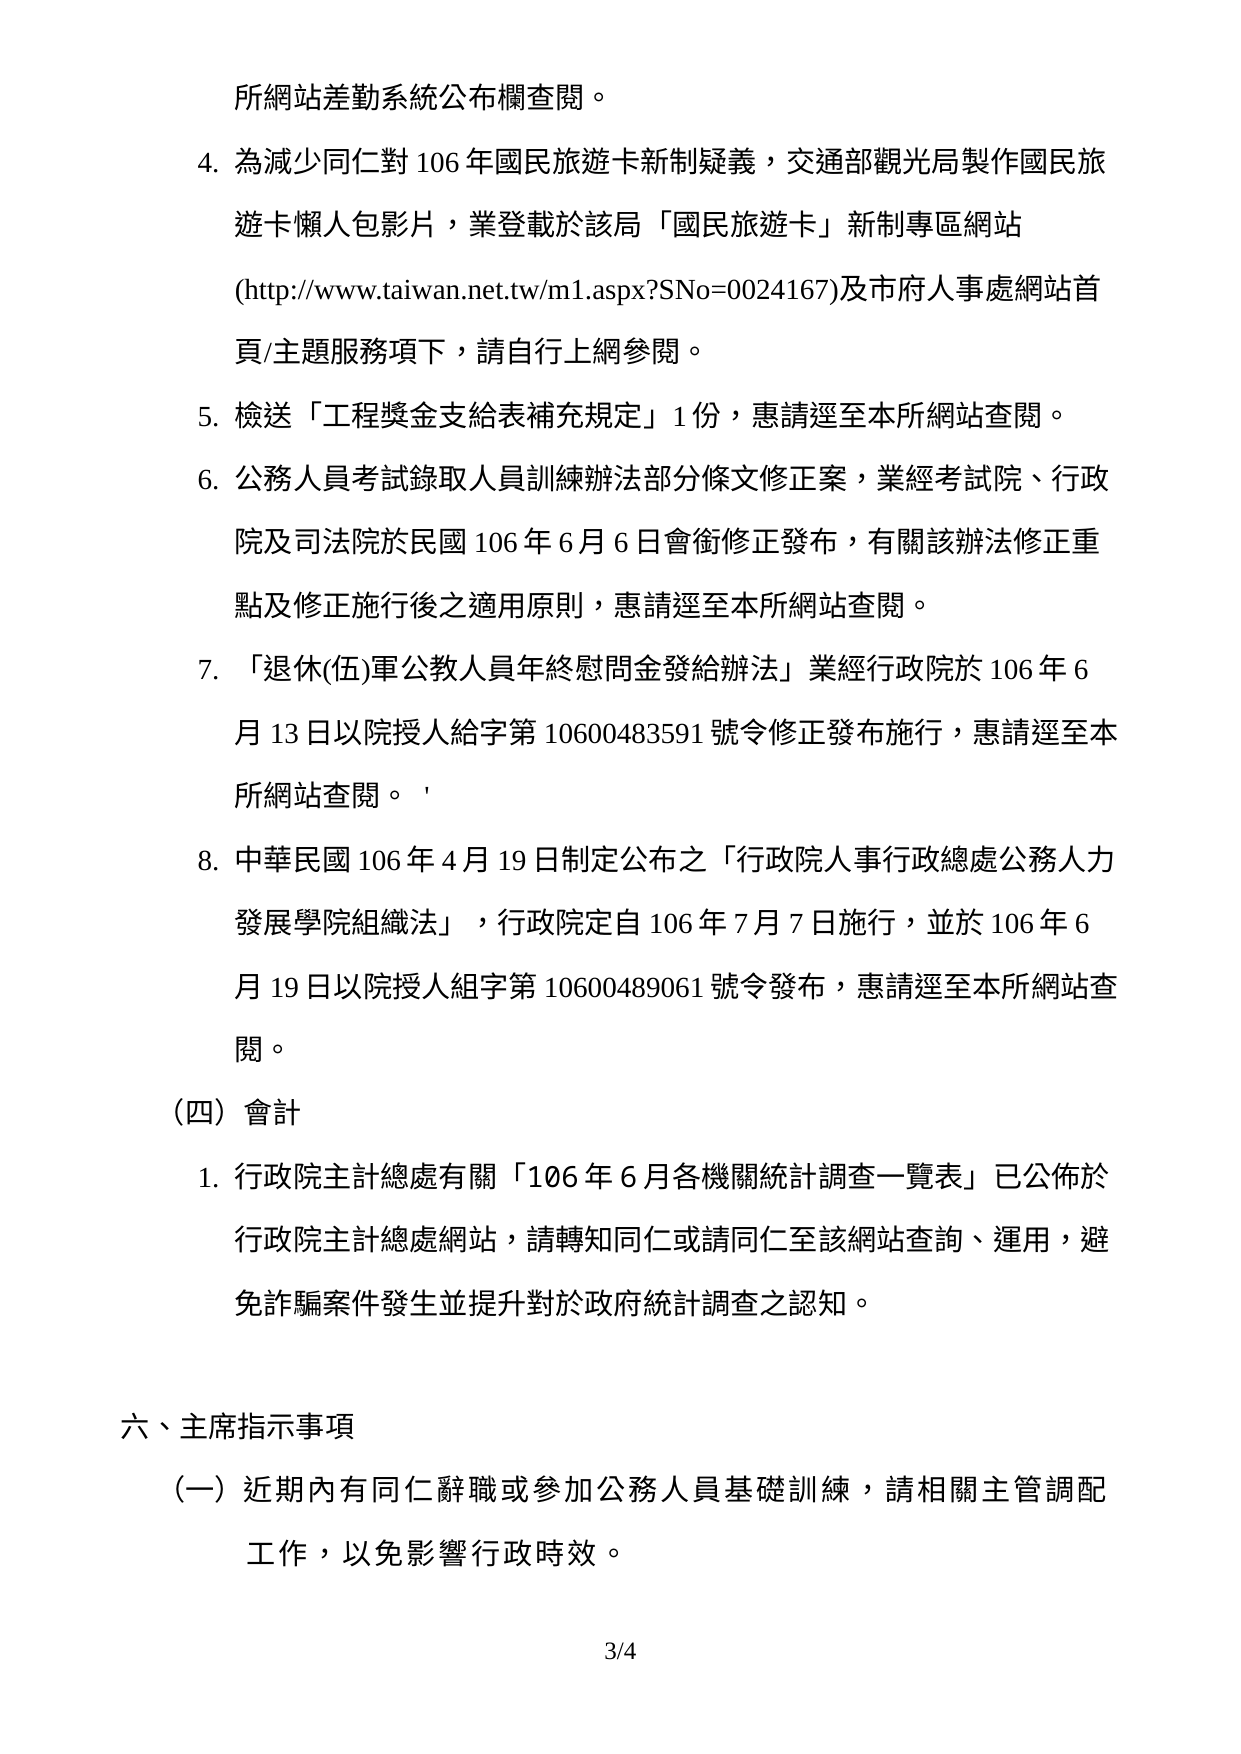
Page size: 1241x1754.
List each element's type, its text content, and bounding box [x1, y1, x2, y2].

list 檢送「工程獎金支給表補充規定」1份，惠請逕至本所網站查閱。 [197, 392, 1122, 434]
list 主席指示事項 [119, 1403, 1122, 1446]
list 近期內有同仁辭職或參加公務人員基礎訓練，請相關主管調配工作，以免影響行政時效。 [156, 1467, 1122, 1572]
list 為減少同仁對106年國民旅遊卡新制疑義，交通部觀光局製作國民旅遊卡懶人包影片，業登載於該局「國民旅遊卡」新制專區網站(http://www.taiwan.net.tw/m1.aspx?SNo=0024167)及市府人事處網站首頁/主題服務項下，請自行上網參閱。 [197, 138, 1122, 371]
list 所網站差勤系統公布欄查閱。 [197, 75, 1122, 117]
list 中華民國106年4月19日制定公布之「行政院人事行政總處公務人力發展學院組織法」，行政院定自106年7月7日施行，並於106年6月19日以院授人組字第10600489061號令發布，惠請逕至本所網站查閱。 [197, 836, 1122, 1069]
list 會計 [156, 1090, 1122, 1132]
list 「退休(伍)軍公教人員年終慰問金發給辦法」業經行政院於106年6月13日以院授人給字第10600483591號令修正發布施行，惠請逕至本所網站查閱。 ' [197, 646, 1122, 815]
list 行政院主計總處有關「106年6月各機關統計調查一覽表」已公佈於行政院主計總處網站，請轉知同仁或請同仁至該網站查詢、運用，避免詐騙案件發生並提升對於政府統計調查之認知。 [197, 1153, 1122, 1323]
list 公務人員考試錄取人員訓練辦法部分條文修正案，業經考試院、行政院及司法院於民國106年6月6日會銜修正發布，有關該辦法修正重點及修正施行後之適用原則，惠請逕至本所網站查閱。 [197, 456, 1122, 625]
